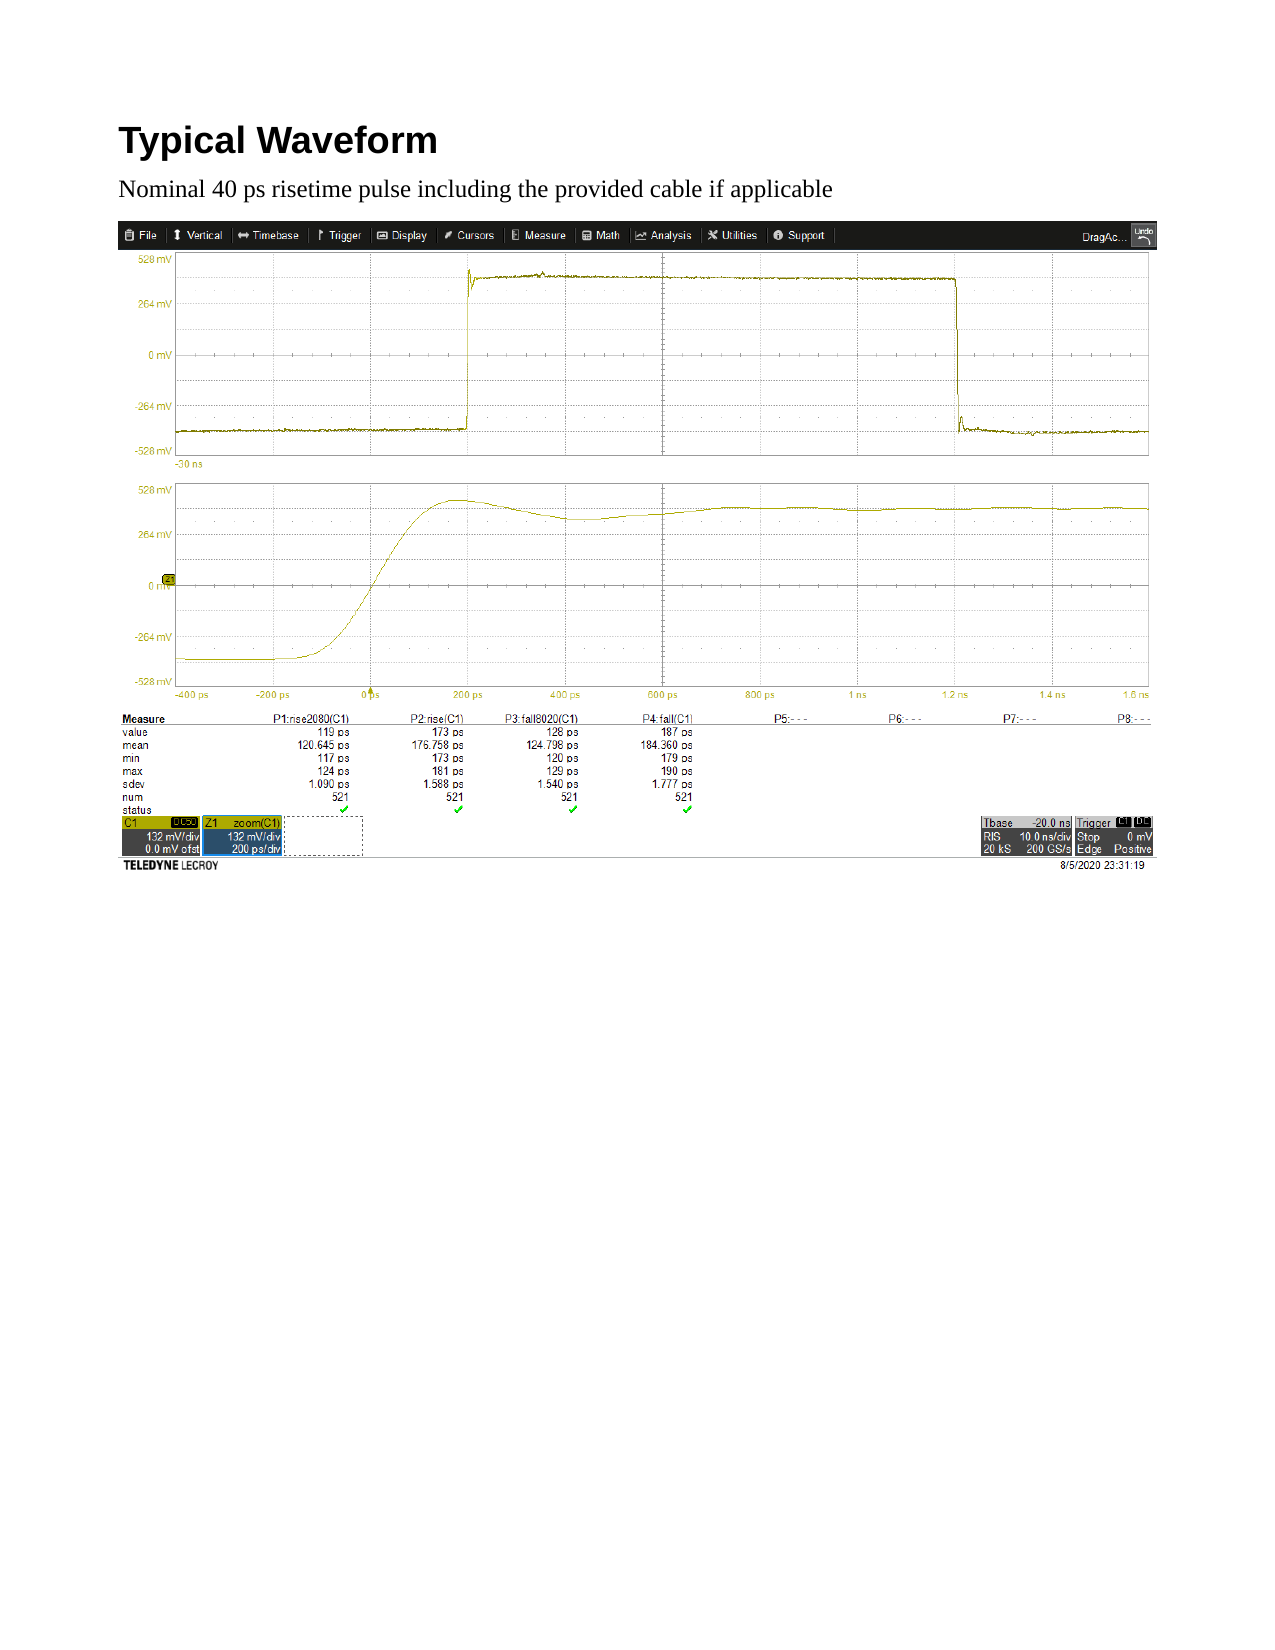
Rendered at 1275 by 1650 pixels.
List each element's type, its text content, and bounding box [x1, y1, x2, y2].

subtitle Nominal 40 ps risetime pulse including the provided cable if applicable [118, 174, 1157, 203]
picture [118, 221, 1157, 871]
subtitle Typical Waveform [118, 118, 1157, 162]
